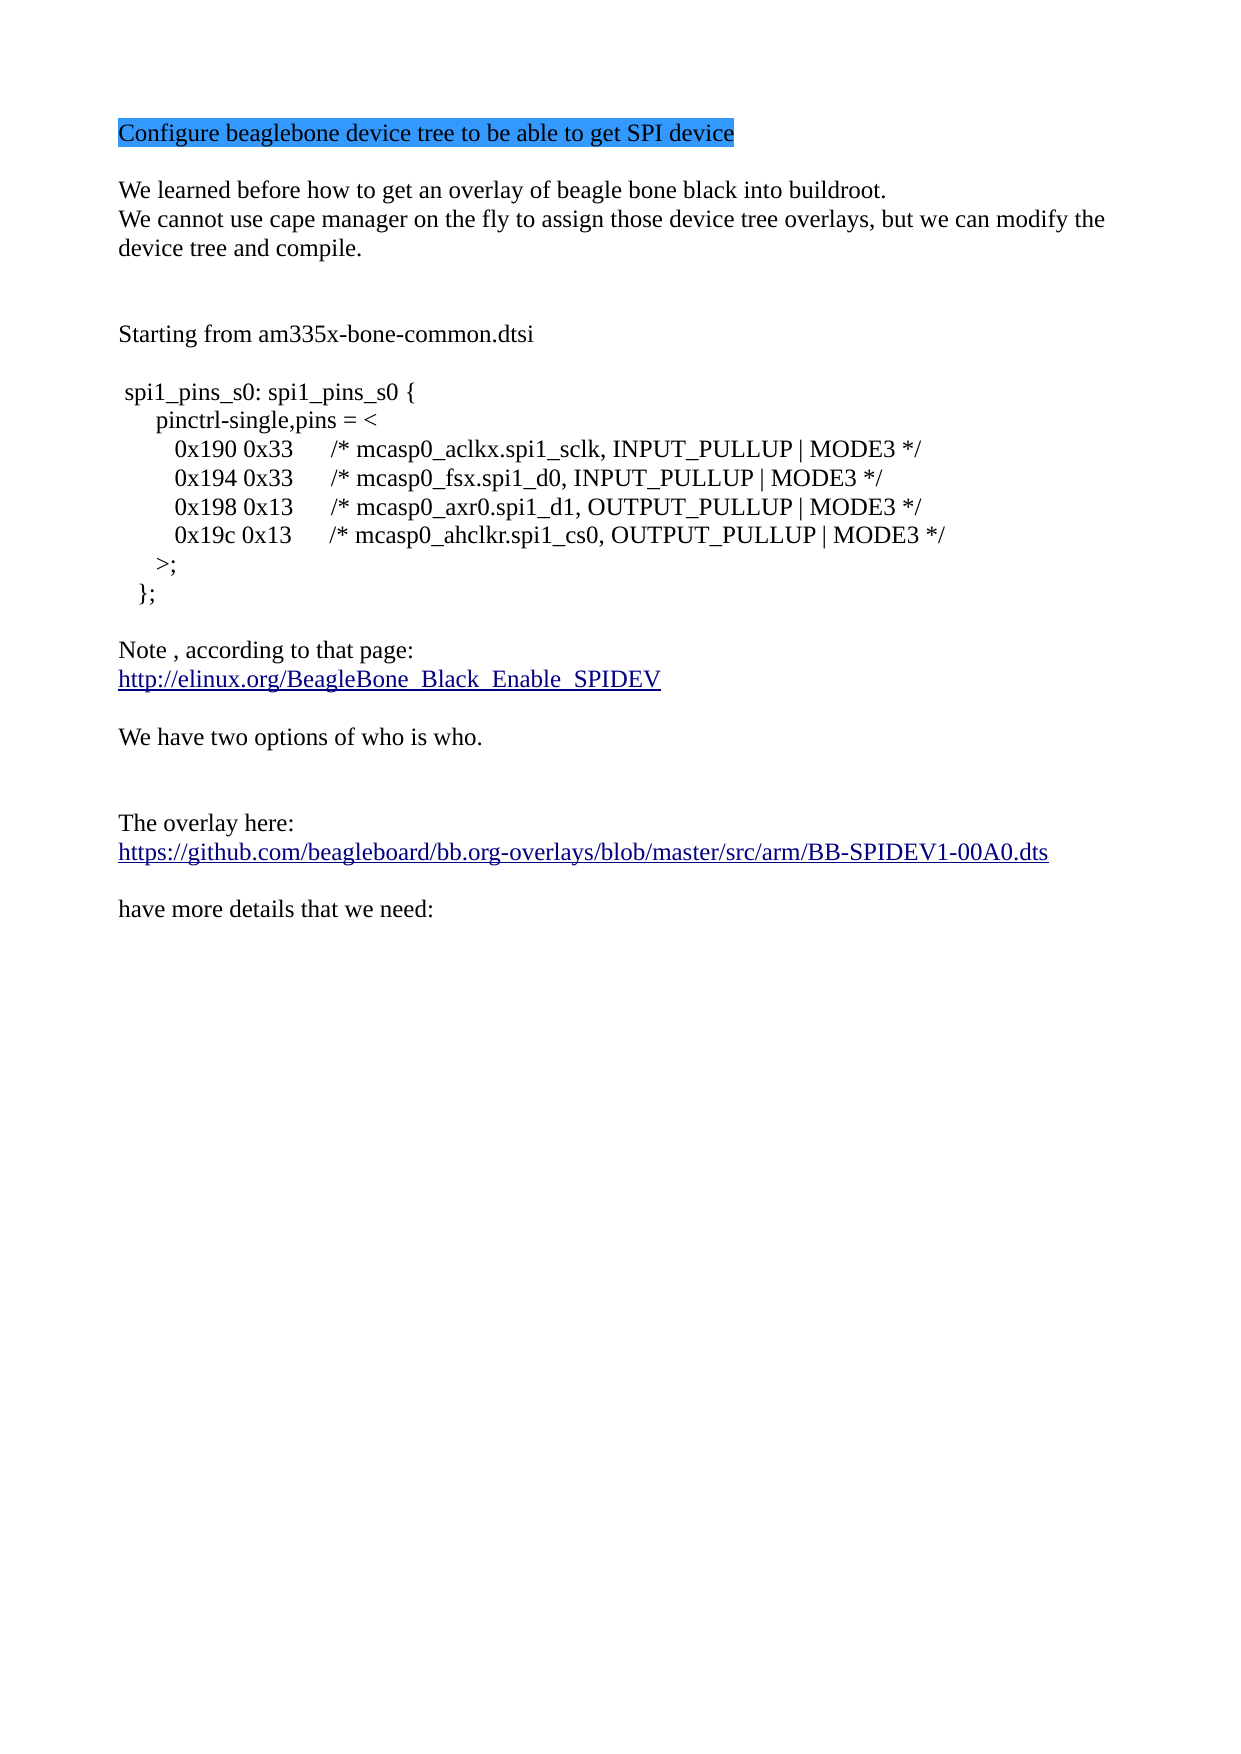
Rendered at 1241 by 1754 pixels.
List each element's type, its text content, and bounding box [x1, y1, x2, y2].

text Note , according to that page: [118, 636, 1122, 664]
text We cannot use cape manager on the fly to assign those device tree overlays, but we can modify the device tree and compile. [118, 204, 1122, 262]
text 0x198 0x13 /* mcasp0_axr0.spi1_d1, OUTPUT_PULLUP | MODE3 */ [118, 492, 1122, 521]
text 0x194 0x33 /* mcasp0_fsx.spi1_d0, INPUT_PULLUP | MODE3 */ [118, 463, 1122, 492]
text We learned before how to get an overlay of beagle bone black into buildroot. [118, 176, 1122, 204]
text The overlay here: [118, 808, 1122, 837]
text 0x19c 0x13 /* mcasp0_ahclkr.spi1_cs0, OUTPUT_PULLUP | MODE3 */ [118, 521, 1122, 549]
text pinctrl-single,pins = < [118, 406, 1122, 434]
text have more details that we need: [118, 894, 1122, 923]
text spi1_pins_s0: spi1_pins_s0 { [118, 377, 1122, 406]
text 0x190 0x33 /* mcasp0_aclkx.spi1_sclk, INPUT_PULLUP | MODE3 */ [118, 434, 1122, 463]
text Starting from am335x-bone-common.dtsi [118, 319, 1122, 348]
text https://github.com/beagleboard/bb.org-overlays/blob/master/src/arm/BB-SPIDEV1-00A0.dts [118, 837, 1122, 866]
text Configure beaglebone device tree to be able to get SPI device [118, 118, 1122, 147]
text We have two options of who is who. [118, 722, 1122, 751]
text >; [118, 549, 1122, 578]
text }; [118, 578, 1122, 607]
text http://elinux.org/BeagleBone_Black_Enable_SPIDEV [118, 664, 1122, 693]
